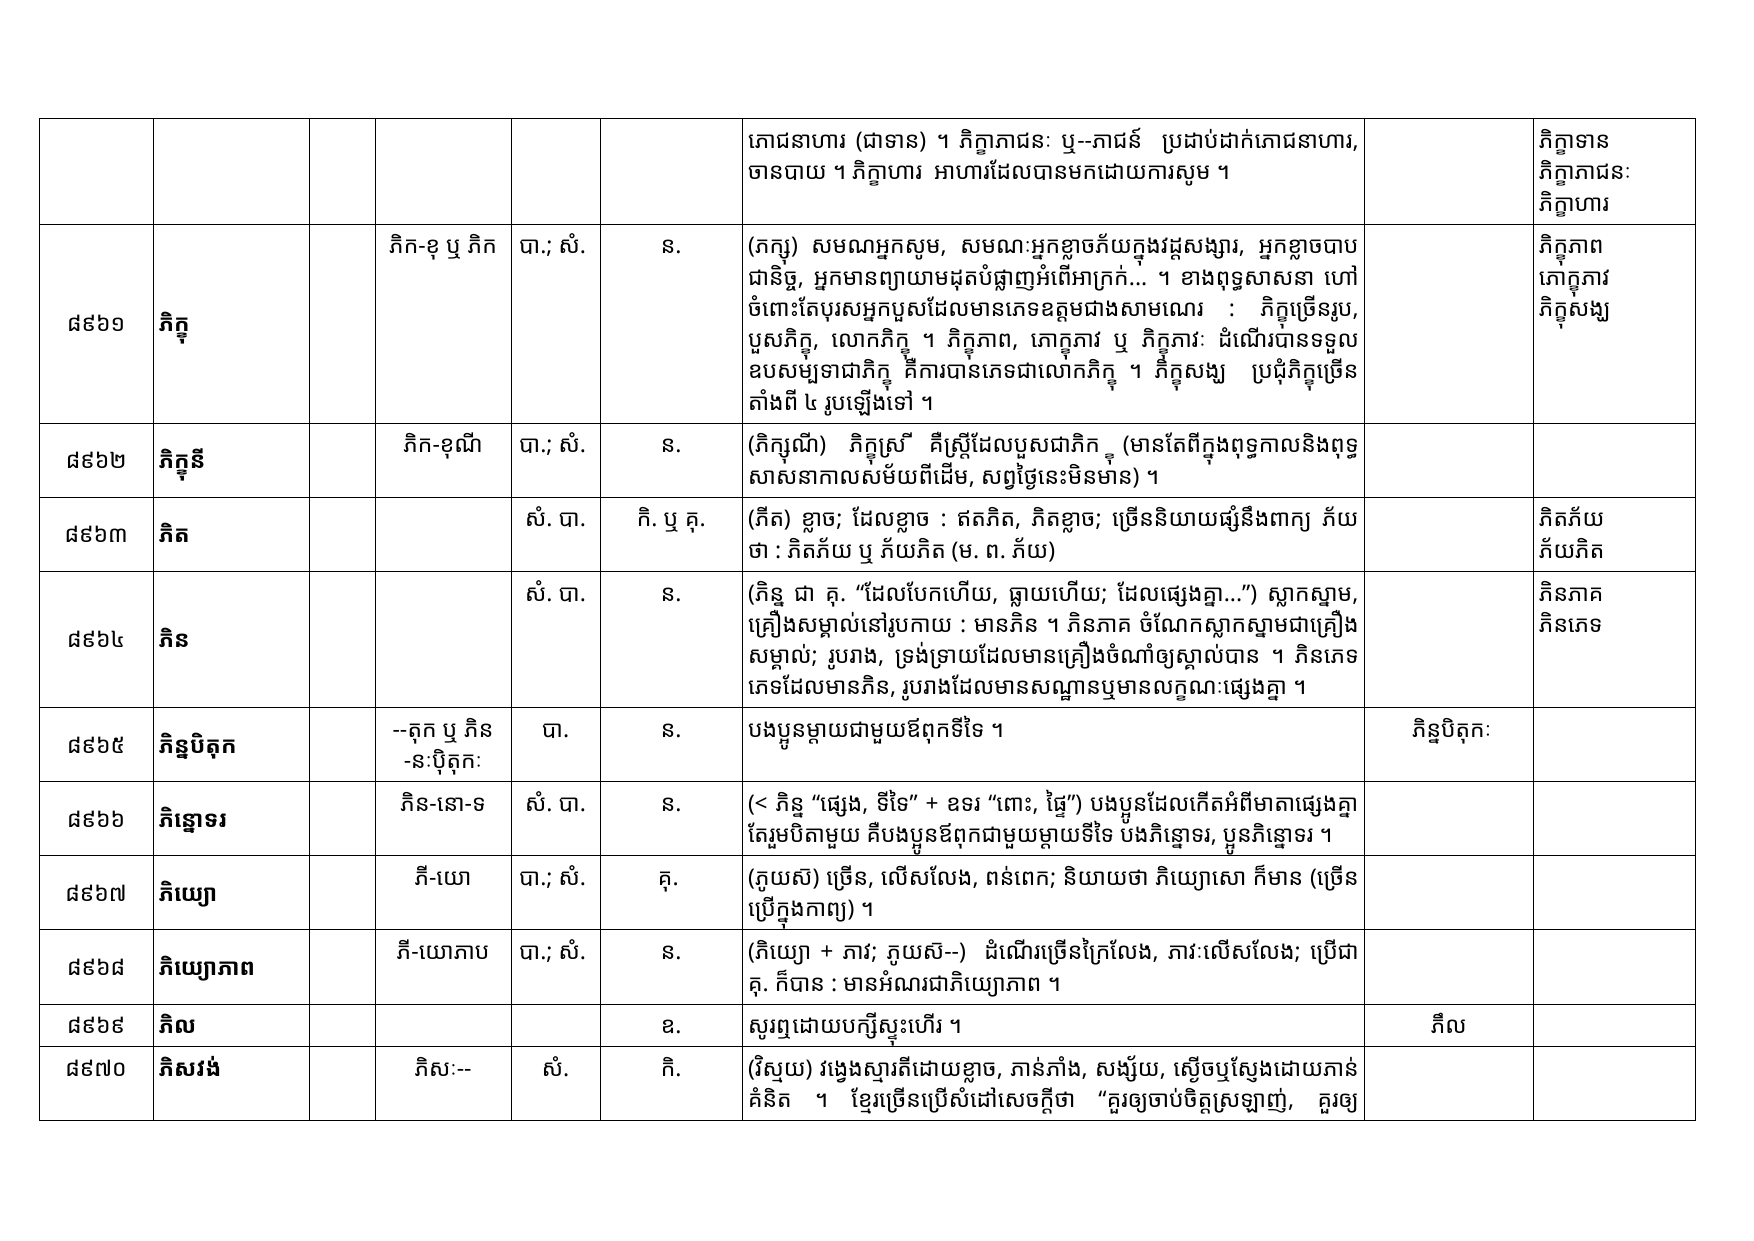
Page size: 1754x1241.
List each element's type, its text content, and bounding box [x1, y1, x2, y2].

table_cell [310, 119, 375, 223]
table_cell គុ. [601, 856, 742, 929]
table_cell [1534, 708, 1695, 781]
table_cell ភិសៈ-- [376, 1047, 511, 1120]
table_cell [1534, 1047, 1695, 1120]
table_cell ៨៩៦៣ [40, 498, 153, 571]
table_cell ភិក្ខុ [154, 225, 309, 422]
table_cell [310, 782, 375, 855]
table_cell ភិន [154, 572, 309, 707]
table_cell [310, 708, 375, 781]
table_cell [310, 572, 375, 707]
table_cell បង​ប្អូន​ម្ដាយ​ជាមួយ​ឪពុក​ទីទៃ ។ [743, 708, 1364, 781]
table_cell ភិន្នបិតុក [154, 708, 309, 781]
table_cell [310, 1005, 375, 1046]
table_cell ភិន​ភាគ ភិន​ភេទ [1534, 572, 1695, 707]
table_cell ភិន-នោ-ទ [376, 782, 511, 855]
table_cell ភិក-ខុណី [376, 424, 511, 497]
table_cell ឧ. [601, 1005, 742, 1046]
table_cell សំ. បា. [512, 572, 600, 707]
table_cell [1534, 782, 1695, 855]
table_cell [1365, 572, 1533, 707]
table_cell (ភូយស៑) ច្រើន, លើស​លែង, ពន់ពេក; និយាយ​ថា ភិយ្យោសោ ក៏​មាន (ច្រើន​ប្រើ​ក្នុង​កាព្យ) ។ [743, 856, 1364, 929]
table_cell [512, 1005, 600, 1046]
table_cell ភិសវង់ [154, 1047, 309, 1120]
table_cell [40, 119, 153, 223]
table_cell (ភីត) ខ្លាច; ដែល​ខ្លាច : ឥត​ភិត, ភិត​ខ្លាច; ច្រើន​និយាយ​ផ្សំ​នឹង​ពាក្យ ​ភ័យ ថា : ភិតភ័យ ឬ ភ័យភិត (ម. ព. ភ័យ) [743, 498, 1364, 571]
table_cell បា.; សំ. [512, 930, 600, 1003]
table_cell [376, 572, 511, 707]
table_cell ភី-យោភាប [376, 930, 511, 1003]
table_cell [1365, 119, 1533, 223]
table_cell [1365, 856, 1533, 929]
table_cell [1534, 424, 1695, 497]
table_cell [1365, 1047, 1533, 1120]
table_cell ៨៩៦៤ [40, 572, 153, 707]
table_cell [310, 424, 375, 497]
table_cell សំ. [512, 1047, 600, 1120]
table_cell ភិក្ខុ​ភាព ភោក្ខុ​ភាវ ភិក្ខុ​សង្ឃ [1534, 225, 1695, 422]
table_cell ភិយ្យោ​ភាព [154, 930, 309, 1003]
table_cell (ភិន្ន ជា គុ. “ដែល​បែក​ហើយ, ធ្លាយ​ហើយ; ដែល​ផ្សេង​គ្នា...”) ស្លាកស្នាម, គ្រឿង​សម្គាល់​នៅ​រូប​កាយ : មាន​ភិន ។ ភិនភាគ ចំណែក​ស្លាក​ស្នាម​ជា​គ្រឿង​សម្គាល់; រូប​រាង, ទ្រង់ទ្រាយ​ដែល​មាន​គ្រឿង​ចំណាំ​ឲ្យ​ស្គាល់​បាន ។ ភិន​ភេទ ភេទ​ដែល​មាន​ភិន, រូប​រាង​ដែល​មាន​សណ្ឋាន​ឬ​មាន​លក្ខណៈ​ផ្សេង​គ្នា ។ [743, 572, 1364, 707]
table_cell ន. [601, 708, 742, 781]
table_cell ៨៩៦៥ [40, 708, 153, 781]
table_cell [1365, 225, 1533, 422]
table_cell [310, 856, 375, 929]
table_cell [376, 498, 511, 571]
table_cell ភិក-ខុ ឬ ភិក [376, 225, 511, 422]
table_cell បា.; សំ. [512, 856, 600, 929]
table_cell កិ. [601, 1047, 742, 1120]
table_cell ន. [601, 782, 742, 855]
table_cell ភិក្ខា​ទាន ភិក្ខា​ភាជនៈ ភិក្ខាហារ [1534, 119, 1695, 223]
table_cell (ភិយ្យោ + ភាវ; ភូយស៑--) ដំណើរ​ច្រើន​ក្រៃលែង, ភាវៈ​លើស​លែង; ប្រើ​ជា គុ. ក៏​បាន : មាន​អំណរ​ជា​ភិយ្យោ​ភាព ។ [743, 930, 1364, 1003]
table_cell [310, 498, 375, 571]
table_cell ៨៩៧០ [40, 1047, 153, 1120]
table_cell កិ. ឬ គុ. [601, 498, 742, 571]
table_cell [310, 225, 375, 422]
table_cell [1365, 498, 1533, 571]
table_cell ភិល [154, 1005, 309, 1046]
table_cell ភិត​ភ័យ ភ័យ​ភិត [1534, 498, 1695, 571]
table_cell (វិស្មយ) វង្វេង​ស្មារតី​ដោយ​ខ្លាច, ភាន់ភាំង, សង្ស័យ, ស្ងើច​ឬ​ស្ញែង​ដោយ​ភាន់​គំនិត ។ ខ្មែរ​ច្រើន​ប្រើ​សំដៅ​សេចក្ដី​ថា “គួរ​ឲ្យ​ចាប់​ចិត្ត​ស្រឡាញ់, គួរ​ឲ្យ​ស្នេហា, ...” : បង ឬ ប្អូន​ភិសវង់, គួរ​ឲ្យ​ភិសវង់ ។ [743, 1047, 1364, 1120]
table_cell បា.; សំ. [512, 225, 600, 422]
table_cell ៨៩៦៧ [40, 856, 153, 929]
table_cell (ភក្សុ) សមណ​អ្នក​សូម, សមណៈ​អ្នក​ខ្លាច​ភ័យ​ក្នុង​វដ្ដសង្សារ, អ្នក​ខ្លាច​បាប​ជានិច្ច, អ្នក​មាន​ព្យាយាម​ដុត​បំផ្លាញ​អំពើ​អាក្រក់... ។ ខាង​ពុទ្ធ​សាសនា ហៅ​ចំពោះ​តែ​បុរស​អ្នក​បួស​ដែល​មាន​ភេទ​ឧត្តម​ជាង​សាមណេរ : ភិក្ខុ​ច្រើន​រូប, បួស​ភិក្ខុ, លោក​ភិក្ខុ ។ ភិក្ខុ​ភាព, ភោក្ខុភាវ ឬ ភិក្ខុភាវៈ ដំណើរ​បាន​ទទួល​ឧបសម្បទា​ជា​ភិក្ខុ គឺ​ការ​បាន​ភេទ​ជា​លោក​ភិក្ខុ ។ ភិក្ខុ​សង្ឃ ប្រជុំ​ភិក្ខុ​ច្រើន​តាំង​ពី ៤ រូប​ឡើង​ទៅ ។ [743, 225, 1364, 422]
table_cell ភី-យោ [376, 856, 511, 929]
table_cell ន. [601, 572, 742, 707]
table_cell សំ. បា. [512, 498, 600, 571]
table_cell ភិក្ខុនី [154, 424, 309, 497]
table_cell ៨៩៦៩ [40, 1005, 153, 1046]
table_cell ៨៩៦៦ [40, 782, 153, 855]
table_cell ន. [601, 930, 742, 1003]
table_cell ភោជនាហារ (ជា​ទាន) ។ ភិក្ខា​ភាជនៈ ឬ--ភាជន៍ ប្រដាប់​ដាក់​ភោជនាហារ, ចាន​បាយ ។ ភិក្ខាហារ អាហារ​ដែល​បាន​មក​ដោយ​ការ​សូម ។ [743, 119, 1364, 223]
table_cell ៨៩៦២ [40, 424, 153, 497]
table_cell [1534, 1005, 1695, 1046]
table_cell --តុក ឬ ភិន​-នៈប៉ិតុកៈ [376, 708, 511, 781]
table_cell សូរ​ឮ​ដោយ​បក្សី​ស្ទុះ​ហើរ ។ [743, 1005, 1364, 1046]
table_cell ន. [601, 424, 742, 497]
table_cell ៨៩៦៨ [40, 930, 153, 1003]
table_cell ៨៩៦១ [40, 225, 153, 422]
table_cell [1534, 856, 1695, 929]
table_cell សំ. បា. [512, 782, 600, 855]
table_cell ភិន្នបិតុកៈ [1365, 708, 1533, 781]
table_cell បា.; សំ. [512, 424, 600, 497]
table_cell [376, 119, 511, 223]
table_cell (ភិក្សុណី) ភិក្ខុ​ស្រី គឺ​ស្ត្រី​ដែល​បួស​ជា​ភិក្ខុ (មាន​តែ​ពី​ក្នុង​ពុទ្ធ​កាល​និង​ពុទ្ធ​សាសនា​កាល​សម័យ​ពី​ដើម, សព្វ​ថ្ងៃ​នេះ​មិន​មាន) ។ [743, 424, 1364, 497]
table_cell [154, 119, 309, 223]
table_cell ភិយ្យោ [154, 856, 309, 929]
table_cell [1365, 782, 1533, 855]
table_cell ន. [601, 225, 742, 422]
table_cell [1534, 930, 1695, 1003]
table_cell [310, 930, 375, 1003]
table_cell [376, 1005, 511, 1046]
table_cell [1365, 930, 1533, 1003]
table_cell ភិន្នោទរ [154, 782, 309, 855]
table_cell ភឹល [1365, 1005, 1533, 1046]
table_cell ភិត [154, 498, 309, 571]
table_cell [310, 1047, 375, 1120]
table_cell បា. [512, 708, 600, 781]
table_cell [512, 119, 600, 223]
table_cell (< ភិន្ន “ផ្សេង, ទីទៃ” + ឧទរ “ពោះ, ផ្ទៃ”) បង​ប្អូន​ដែល​កើត​អំពី​មាតា​ផ្សេង​គ្នា​តែ​រួម​បិតា​មួយ គឺ​បង​ប្អូន​ឪពុក​ជាមួយ​ម្ដាយ​ទីទៃ បង​ភិន្នោទរ, ប្អូន​ភិន្នោទរ ។ [743, 782, 1364, 855]
table_cell [601, 119, 742, 223]
table_cell [1365, 424, 1533, 497]
